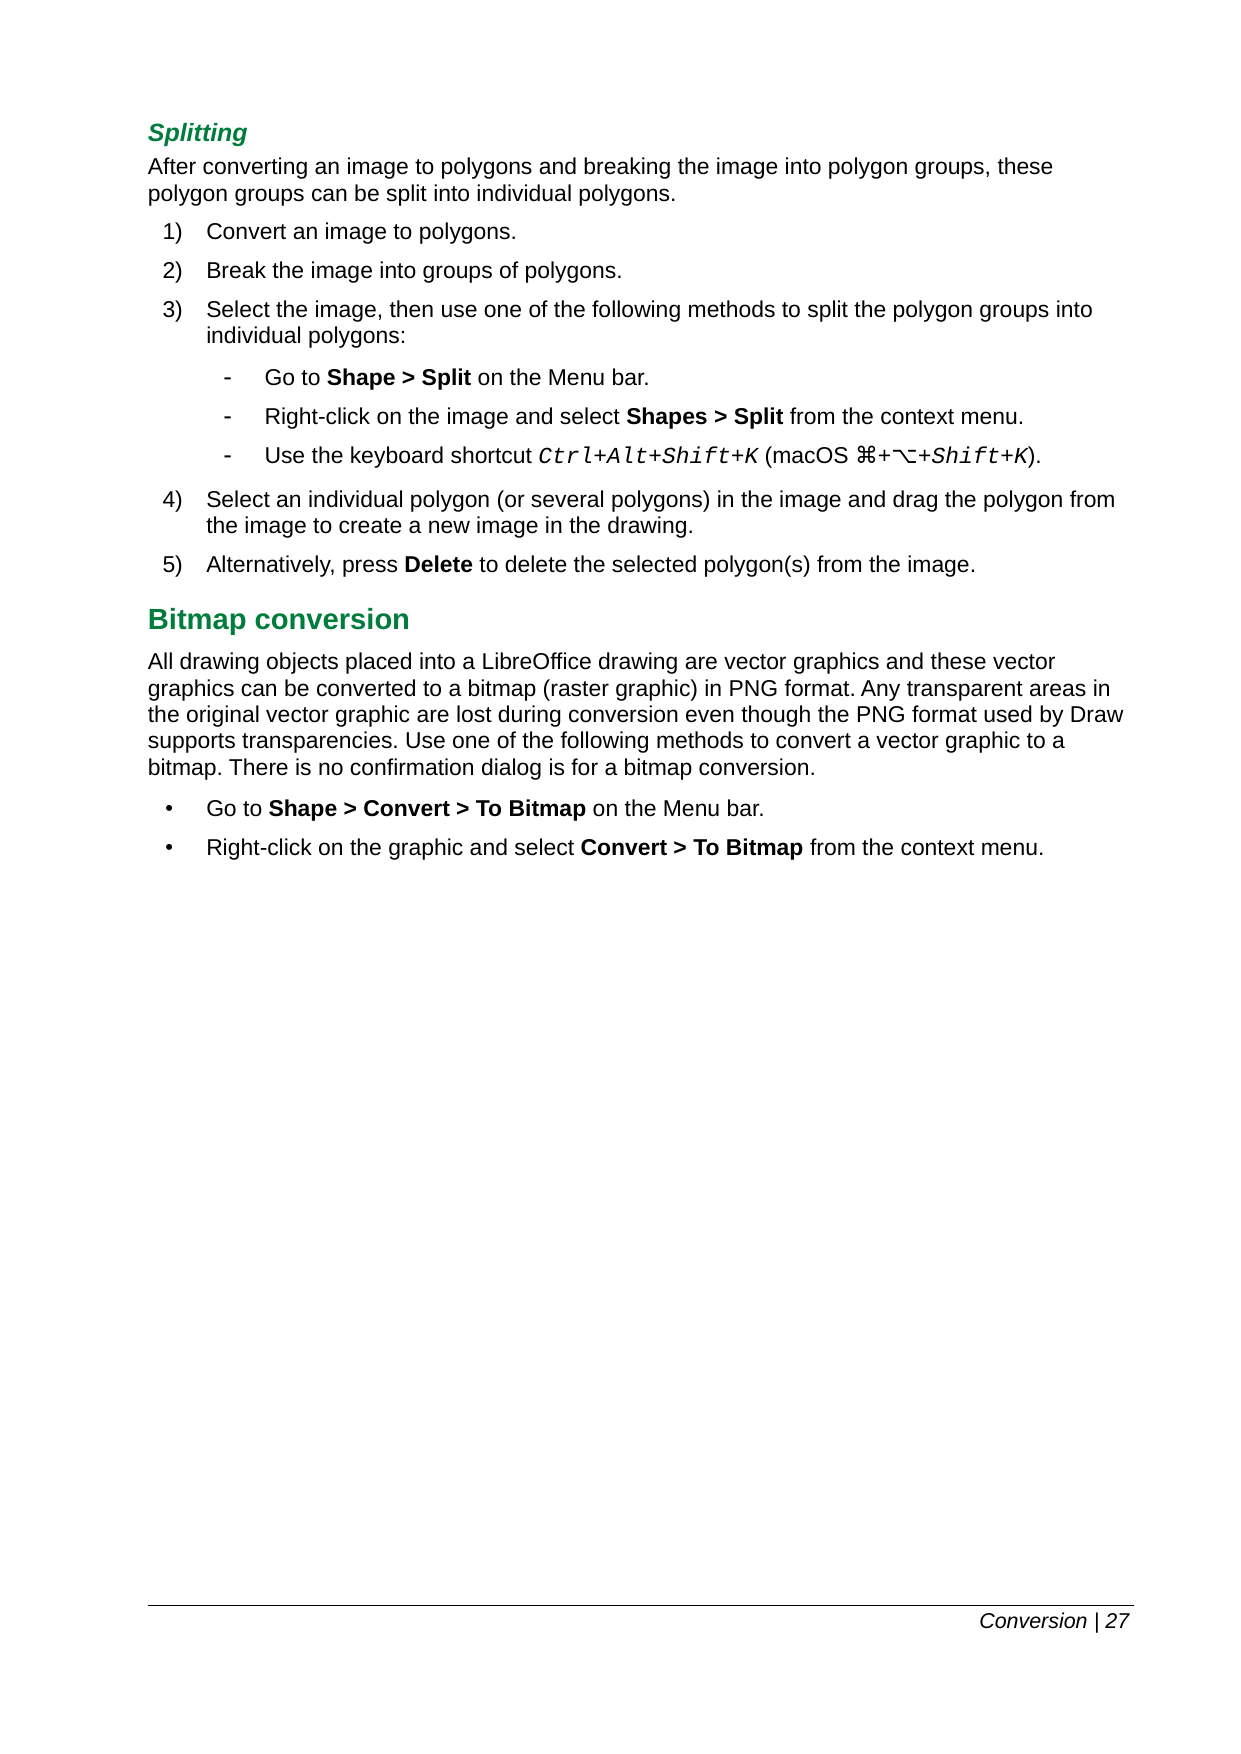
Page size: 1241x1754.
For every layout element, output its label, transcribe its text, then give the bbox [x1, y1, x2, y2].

list Right-click on the image and select Shapes > Split from the context menu. [221, 400, 1134, 429]
list Right-click on the graphic and select Convert > To Bitmap from the context menu. [162, 831, 1134, 863]
text All drawing objects placed into a LibreOffice drawing are vector graphics and these vector graphics can be converted to a bitmap (raster graphic) in PNG format. Any transparent areas in the original vector graphic are lost during conversion even though the PNG format used by Draw supports transparencies. Use one of the following methods to convert a vector graphic to a bitmap. There is no confirmation dialog is for a bitmap conversion. [148, 648, 1134, 780]
subtitle Bitmap conversion [148, 602, 1134, 636]
list Use the keyboard shortcut Ctrl+Alt+Shift+K (macOS ⌘+⌥+Shift+K). [221, 439, 1134, 473]
subtitle Splitting [148, 118, 1134, 147]
list Go to Shape > Convert > To Bitmap on the Menu bar. [162, 792, 1134, 822]
text After converting an image to polygons and breaking the image into polygon groups, these polygon groups can be split into individual polygons. [148, 153, 1134, 206]
list Convert an image to polygons. [162, 218, 1134, 245]
list Select an individual polygon (or several polygons) in the image and drag the polygon from the image to create a new image in the drawing. [162, 486, 1134, 538]
list Alternatively, press Delete to delete the selected polygon(s) from the image. [162, 551, 1134, 577]
list Go to Shape > Split on the Menu bar. [221, 361, 1134, 391]
list Select the image, then use one of the following methods to split the polygon groups into individual polygons: [162, 296, 1134, 349]
list Break the image into groups of polygons. [162, 257, 1134, 283]
